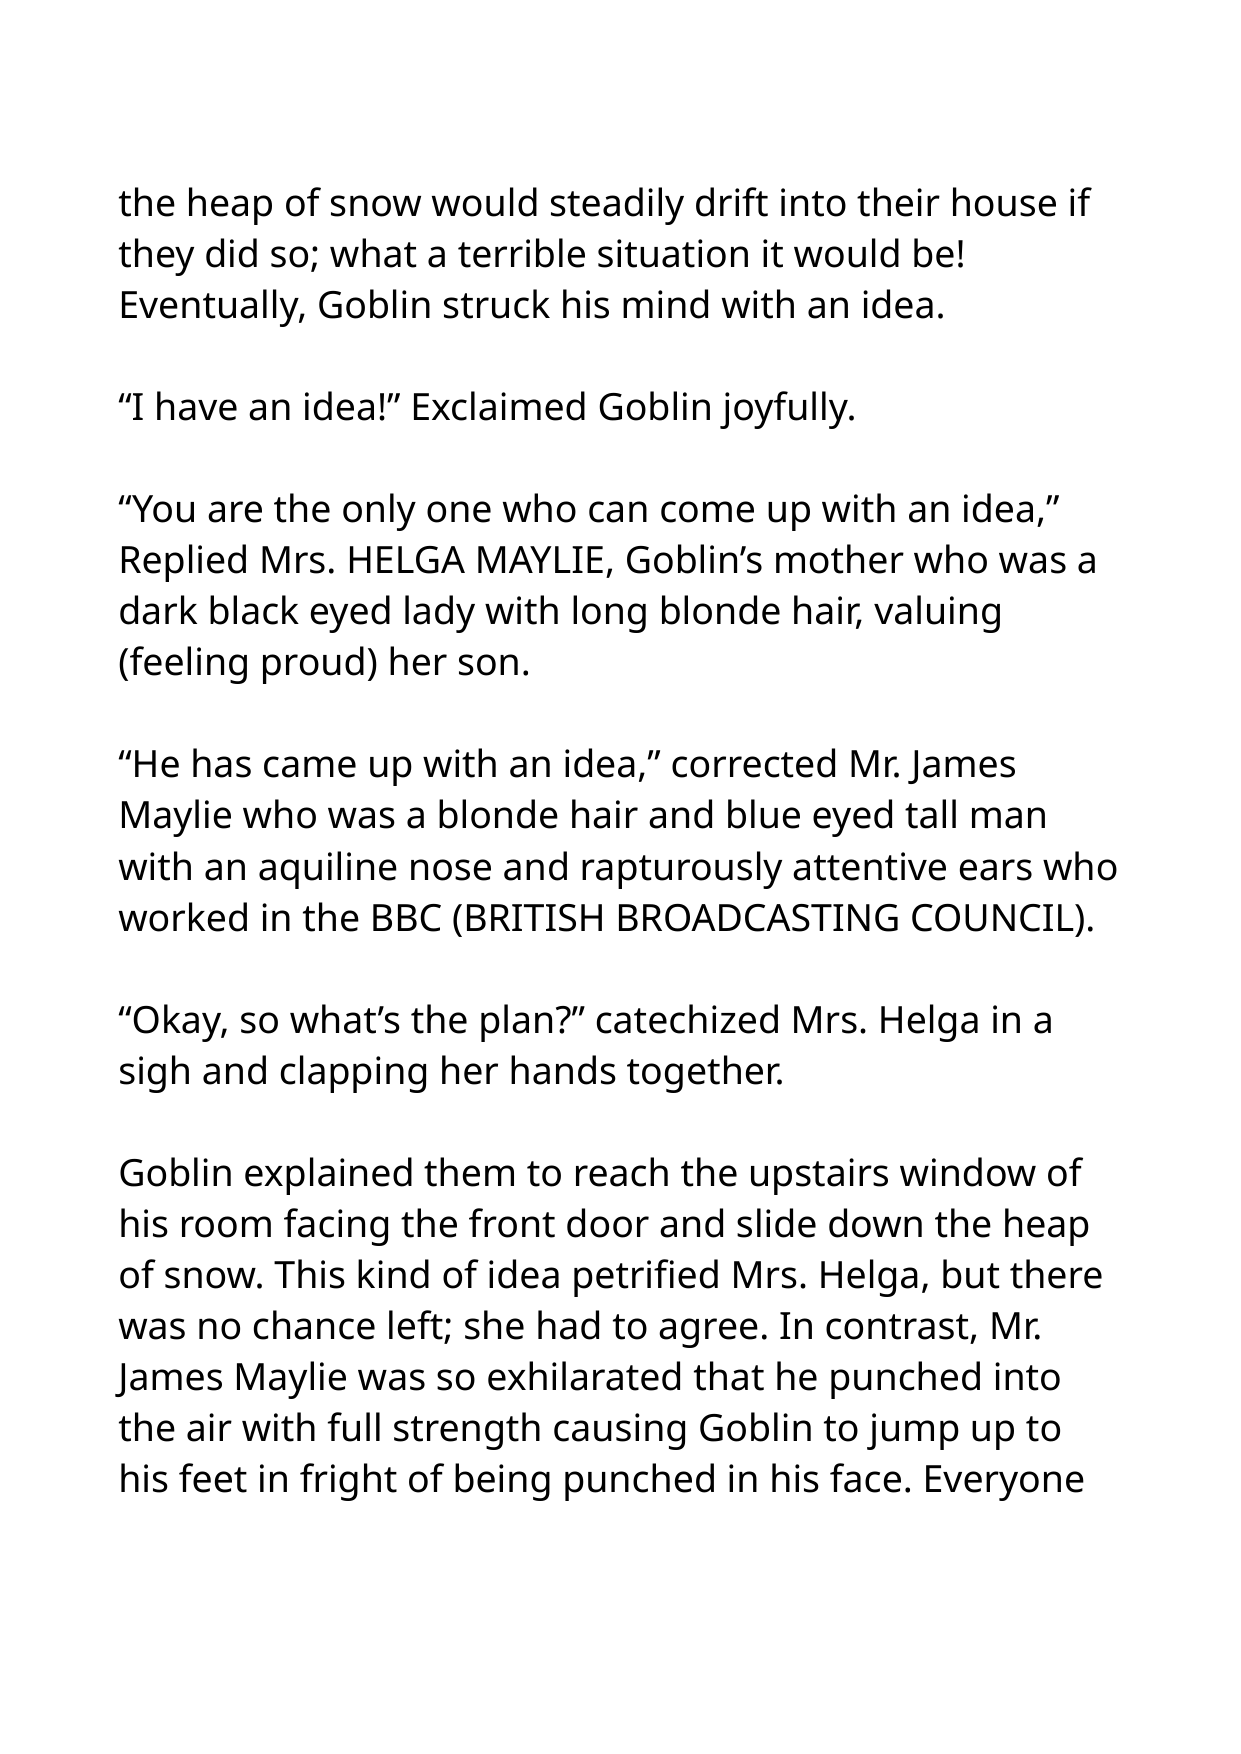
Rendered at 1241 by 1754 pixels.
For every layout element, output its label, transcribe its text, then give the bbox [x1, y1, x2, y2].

text “You are the only one who can come up with an idea,” Replied Mrs. HELGA MAYLIE, Goblin’s mother who was a dark black eyed lady with long blonde hair, valuing (feeling proud) her son. [118, 483, 1122, 687]
text “He has came up with an idea,” corrected Mr. James Maylie who was a blonde hair and blue eyed tall man with an aquiline nose and rapturously attentive ears who worked in the BBC (BRITISH BROADCASTING COUNCIL). [118, 738, 1122, 942]
text “Okay, so what’s the plan?” catechized Mrs. Helga in a sigh and clapping her hands together. [118, 993, 1122, 1095]
text Goblin explained them to reach the upstairs window of his room facing the front door and slide down the heap of snow. This kind of idea petrified Mrs. Helga, but there was no chance left; she had to agree. In contrast, Mr. James Maylie was so exhilarated that he punched into the air with full strength causing Goblin to jump up to his feet in fright of being punched in his face. Everyone [118, 1146, 1122, 1503]
text the heap of snow would steadily drift into their house if they did so; what a terrible situation it would be! Eventually, Goblin struck his mind with an idea. [118, 176, 1122, 329]
text “I have an idea!” Exclaimed Goblin joyfully. [118, 381, 1122, 432]
